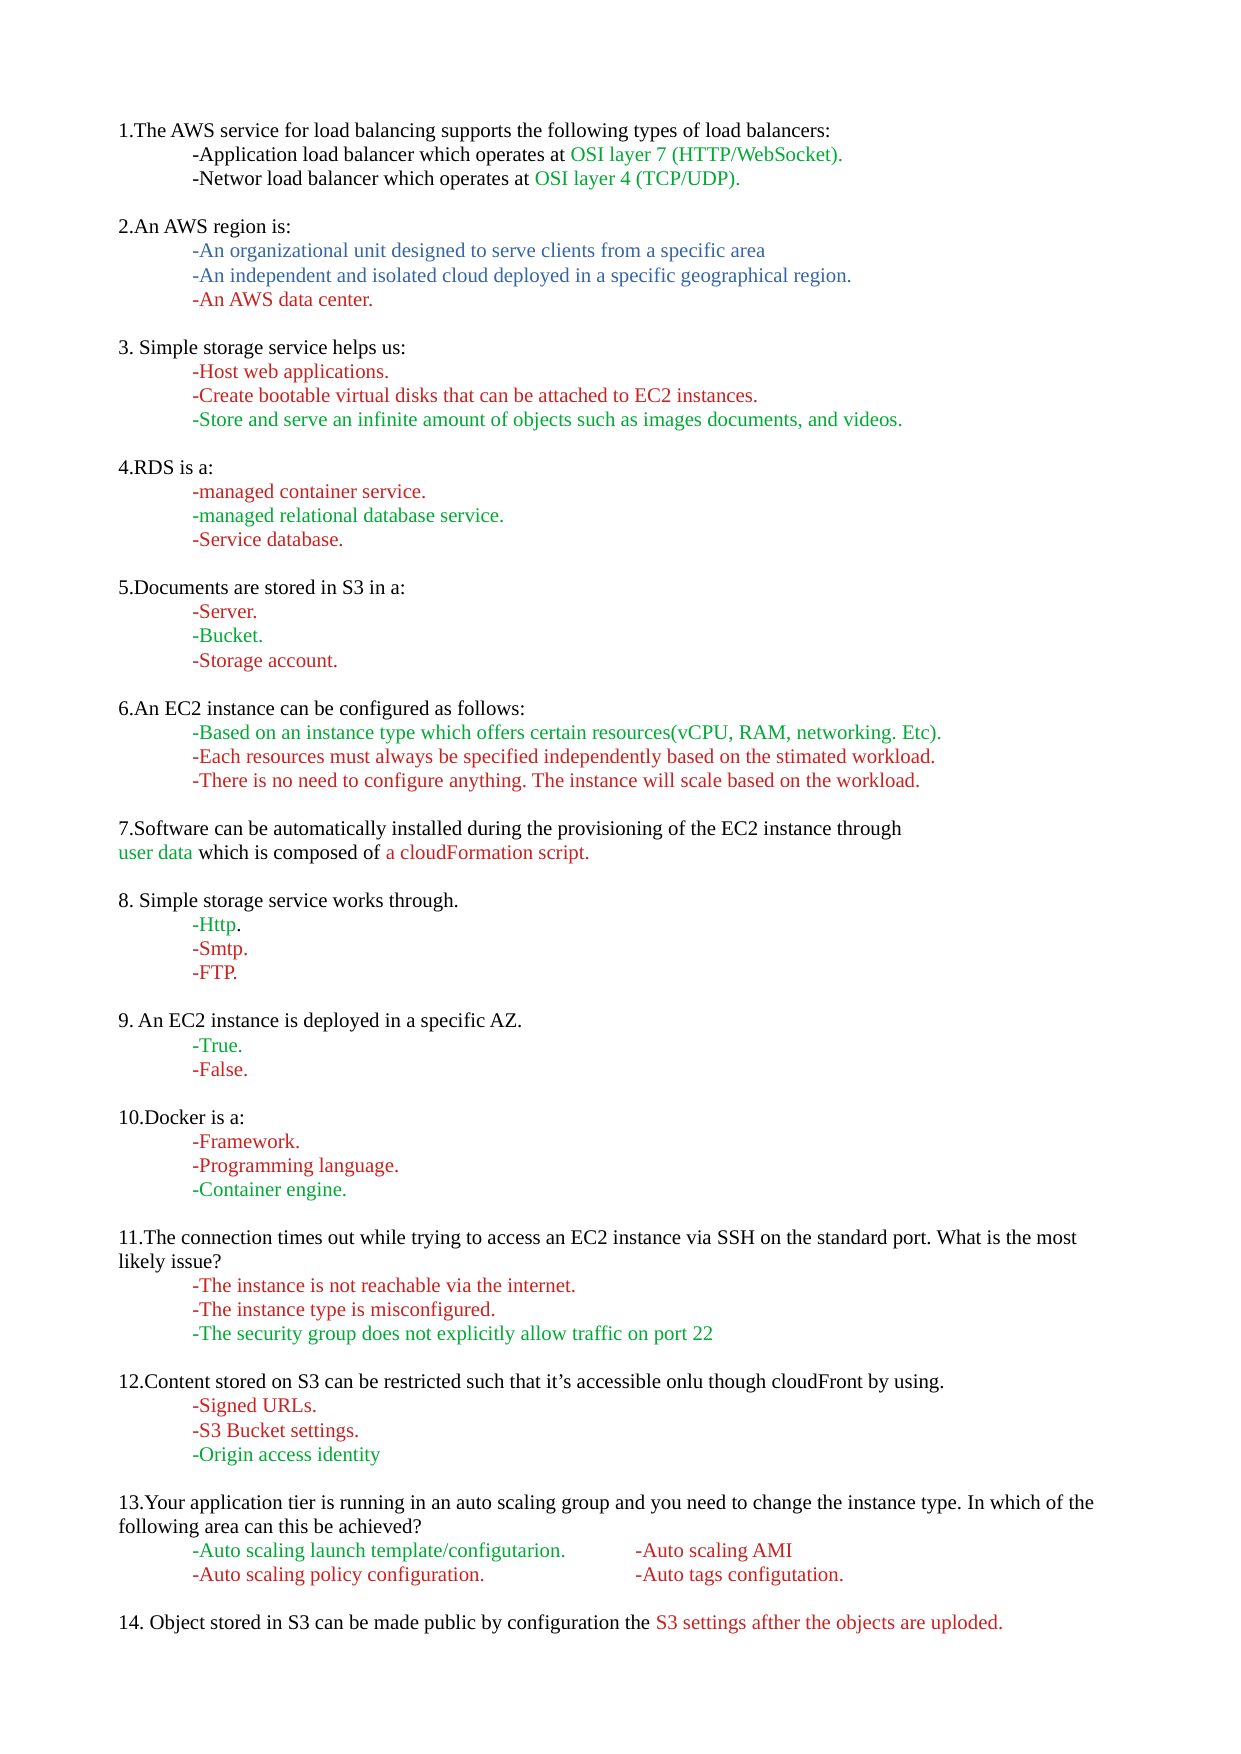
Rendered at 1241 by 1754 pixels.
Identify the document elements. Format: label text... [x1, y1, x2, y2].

text 9. An EC2 instance is deployed in a specific AZ. [118, 1008, 1122, 1032]
text -Programming language. [118, 1153, 1122, 1177]
text 2.An AWS region is: [118, 214, 1122, 238]
text -Service database. [118, 527, 1122, 551]
text -An AWS data center. [118, 287, 1122, 311]
text 12.Content stored on S3 can be restricted such that it’s accessible onlu though cloudFront by using. [118, 1369, 1122, 1393]
text -Create bootable virtual disks that can be attached to EC2 instances. [118, 383, 1122, 407]
text -S3 Bucket settings. [118, 1417, 1122, 1442]
text -False. [118, 1057, 1122, 1081]
text -Server. [118, 599, 1122, 623]
text -The security group does not explicitly allow traffic on port 22 [118, 1321, 1122, 1345]
text -Signed URLs. [118, 1393, 1122, 1417]
text -Each resources must always be specified independently based on the stimated workload. [118, 744, 1122, 768]
text -Auto scaling launch template/configutarion. -Auto scaling AMI [118, 1538, 1122, 1562]
text -The instance is not reachable via the internet. [118, 1273, 1122, 1297]
text -Framework. [118, 1129, 1122, 1153]
text -The instance type is misconfigured. [118, 1297, 1122, 1321]
text -Application load balancer which operates at OSI layer 7 (HTTP/WebSocket). [118, 142, 1122, 166]
text 3. Simple storage service helps us: [118, 335, 1122, 359]
text -Auto scaling policy configuration. -Auto tags configutation. [118, 1562, 1122, 1586]
text -Smtp. [118, 936, 1122, 960]
text 6.An EC2 instance can be configured as follows: [118, 696, 1122, 720]
text -An organizational unit designed to serve clients from a specific area [118, 238, 1122, 262]
text -There is no need to configure anything. The instance will scale based on the workload. [118, 768, 1122, 792]
text -Storage account. [118, 647, 1122, 672]
text -managed relational database service. [118, 503, 1122, 527]
text -Http. [118, 912, 1122, 936]
text -Container engine. [118, 1177, 1122, 1201]
text 8. Simple storage service works through. [118, 888, 1122, 912]
text 14. Object stored in S3 can be made public by configuration the S3 settings afther the objects are uploded. [118, 1610, 1122, 1634]
text -An independent and isolated cloud deployed in a specific geographical region. [118, 262, 1122, 287]
text -FTP. [118, 960, 1122, 984]
text user data which is composed of a cloudFormation script. [118, 840, 1122, 864]
text -True. [118, 1032, 1122, 1057]
text 5.Documents are stored in S3 in a: [118, 575, 1122, 599]
text -Host web applications. [118, 359, 1122, 383]
text -managed container service. [118, 479, 1122, 503]
text -Store and serve an infinite amount of objects such as images documents, and videos. [118, 407, 1122, 431]
text 13.Your application tier is running in an auto scaling group and you need to change the instance type. In which of the following area can this be achieved? [118, 1490, 1122, 1538]
text -Based on an instance type which offers certain resources(vCPU, RAM, networking. Etc). [118, 720, 1122, 744]
text -Networ load balancer which operates at OSI layer 4 (TCP/UDP). [118, 166, 1122, 190]
text -Bucket. [118, 623, 1122, 647]
text 1.The AWS service for load balancing supports the following types of load balancers: [118, 118, 1122, 142]
text 10.Docker is a: [118, 1105, 1122, 1129]
text 11.The connection times out while trying to access an EC2 instance via SSH on the standard port. What is the most likely issue? [118, 1225, 1122, 1273]
text 4.RDS is a: [118, 455, 1122, 479]
text 7.Software can be automatically installed during the provisioning of the EC2 instance through [118, 816, 1122, 840]
text -Origin access identity [118, 1442, 1122, 1466]
